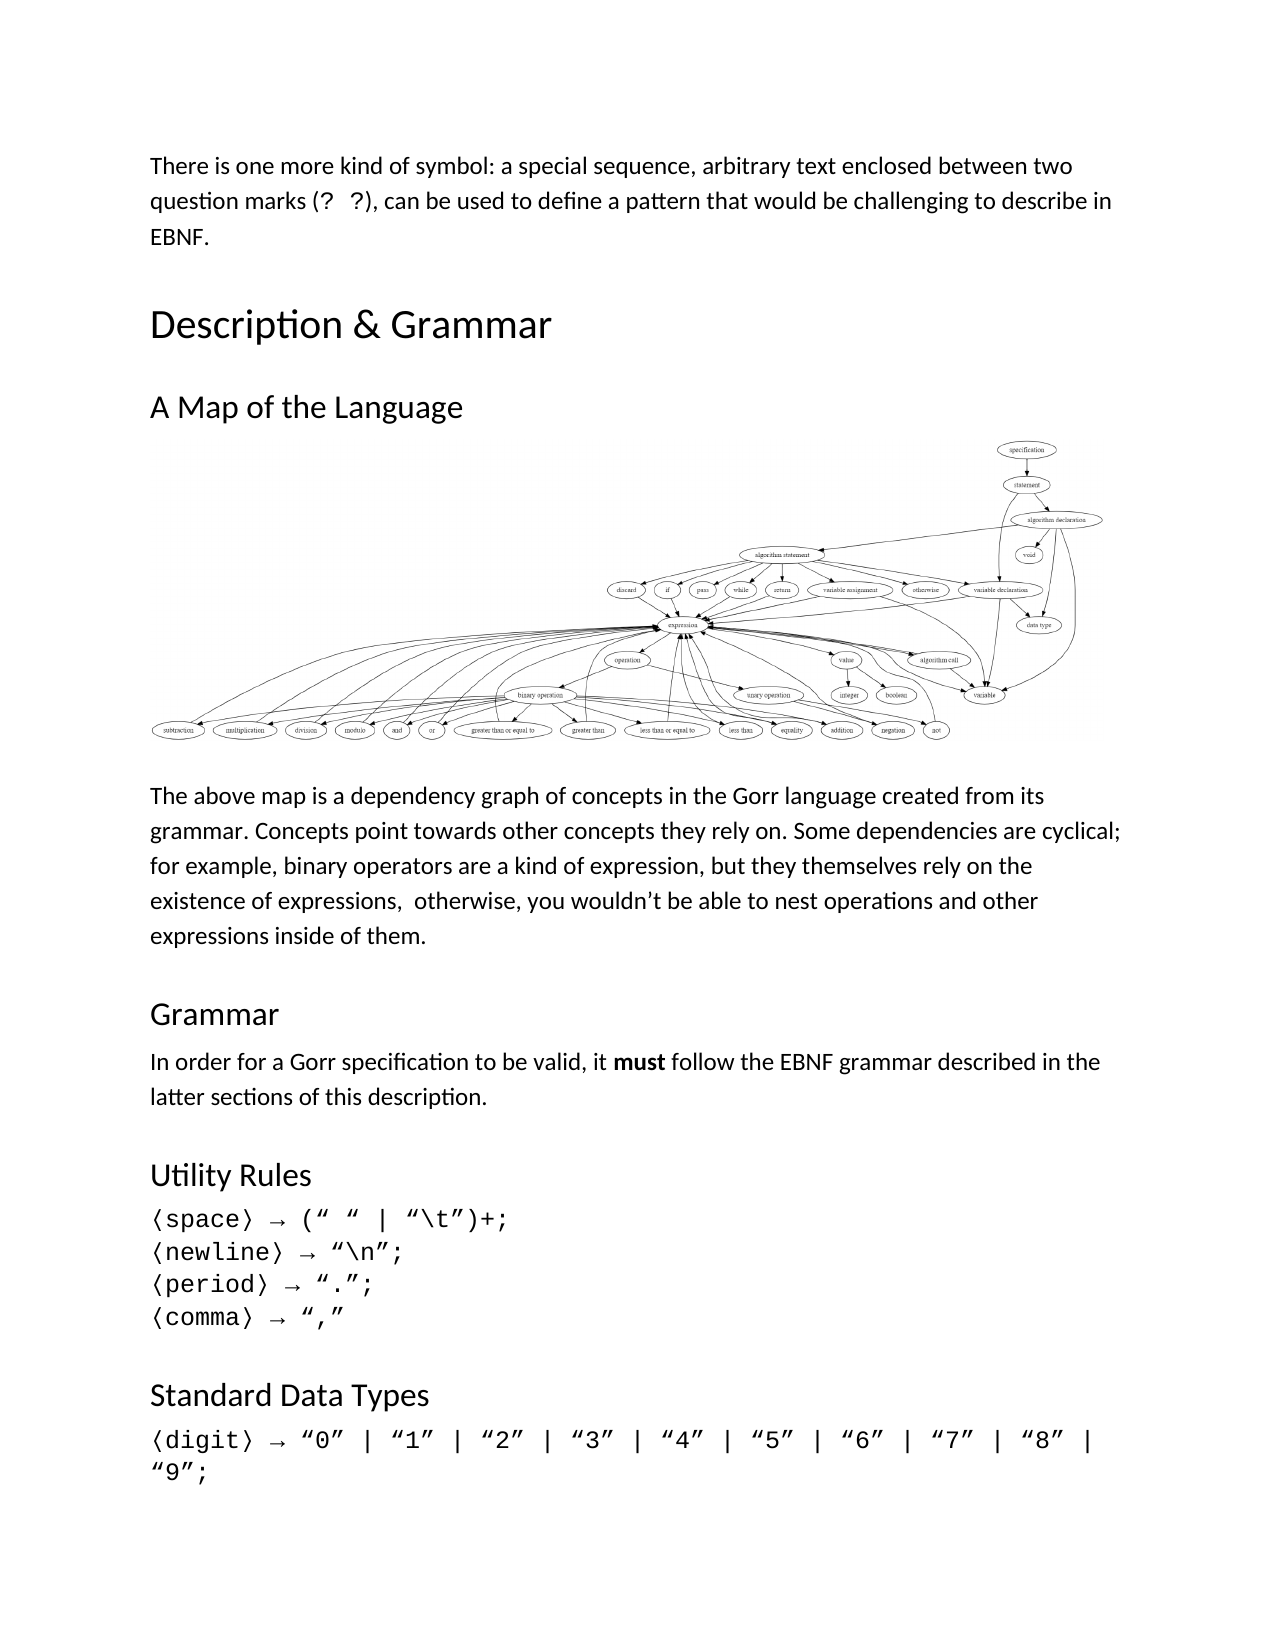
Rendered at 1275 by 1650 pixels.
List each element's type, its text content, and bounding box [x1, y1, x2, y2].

subtitle Grammar [150, 993, 1125, 1033]
subtitle Description & Grammar [150, 298, 1125, 349]
text ⟨space⟩ → (“ “ | “\t”)+; [150, 1207, 1125, 1235]
text ⟨comma⟩ → “,” [150, 1304, 1125, 1333]
subtitle Utility Rules [150, 1153, 1125, 1194]
text ⟨period⟩ → “.”; [150, 1272, 1125, 1300]
subtitle Standard Data Types [150, 1374, 1125, 1415]
text ⟨newline⟩ → “\n”; [150, 1239, 1125, 1268]
text ⟨digit⟩ → “0” | “1” | “2” | “3” | “4” | “5” | “6” | “7” | “8” | “9”; [150, 1427, 1125, 1488]
subtitle A Map of the Language [150, 386, 1125, 427]
picture [150, 439, 1104, 741]
text In order for a Gorr specification to be valid, it must follow the EBNF grammar described in the latter sections of this description. [150, 1046, 1125, 1112]
text There is one more kind of symbol: a special sequence, arbitrary text enclosed between two question marks (? ?), can be used to define a pattern that would be challenging to describe in EBNF. [150, 150, 1125, 252]
text The above map is a dependency graph of concepts in the Gorr language created from its grammar. Concepts point towards other concepts they rely on. Some dependencies are cyclical; for example, binary operators are a kind of expression, but they themselves rely on the existence of expressions, otherwise, you wouldn’t be able to nest operations and other expressions inside of them. [150, 780, 1125, 951]
